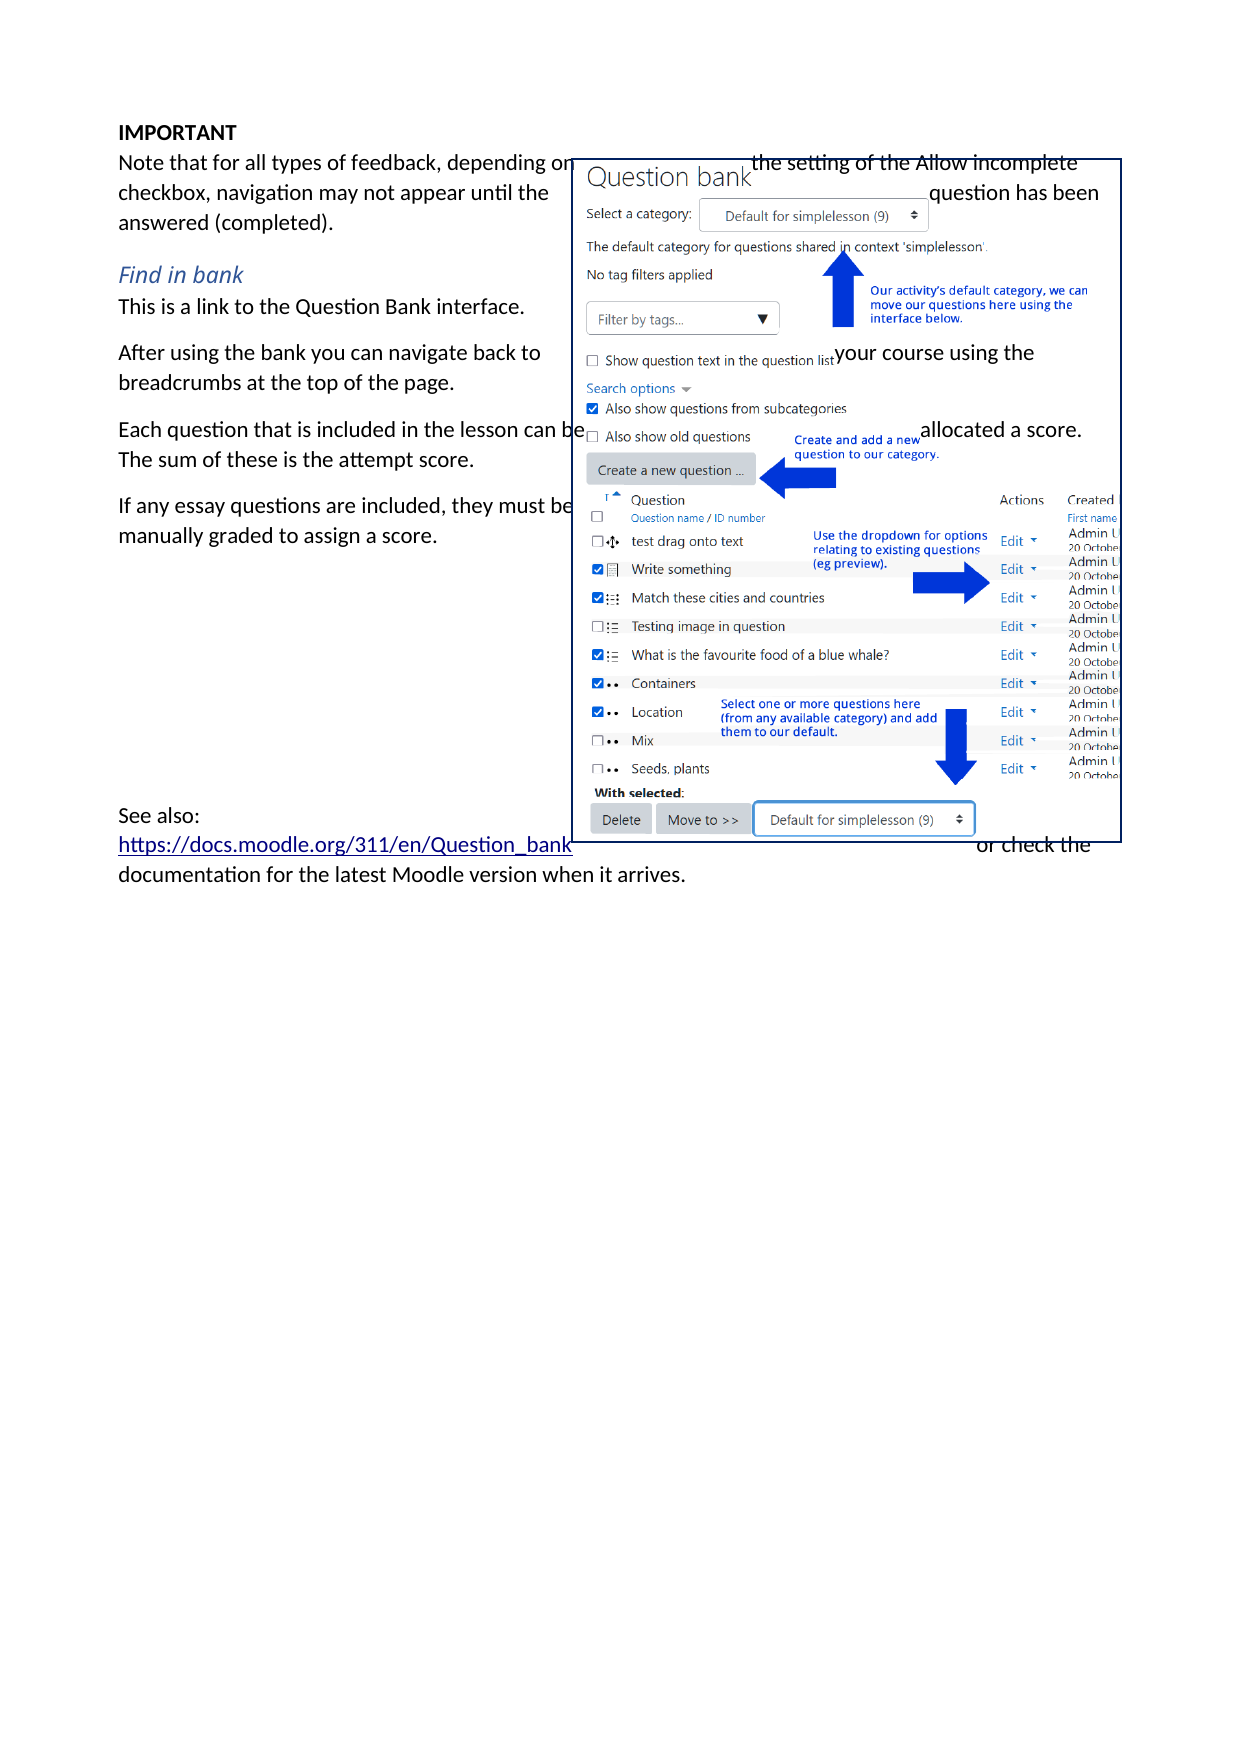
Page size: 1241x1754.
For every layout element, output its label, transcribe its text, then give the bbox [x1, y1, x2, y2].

text After using the bank you can navigate back to your course using the breadcrumbs at the top of the page. [118, 338, 571, 396]
text [573, 491, 1070, 549]
text Each question that is included in the lesson can be allocated a score. The sum of these is the attempt score. [118, 415, 571, 473]
subtitle [573, 258, 834, 290]
text Each question that is included in the lesson can be allocated a score. The sum of these is the attempt score. [573, 415, 823, 473]
subtitle Find in bank [118, 258, 571, 290]
text See also: https://docs.moodle.org/311/en/Question_bank or check the documentation for the latest Moodle version when it arrives. [118, 801, 1122, 888]
text [943, 292, 1120, 320]
subtitle [852, 258, 1120, 290]
text After using the bank you can navigate back to your course using the breadcrumbs at the top of the page. [573, 338, 646, 396]
text [573, 292, 831, 320]
text If any essay questions are included, they must be manually graded to assign a score. [118, 491, 571, 549]
text IMPORTANT Note that for all types of feedback, depending on the setting of the Allow incomplete checkbox, navigation may not appear until the question has been answered (completed). [118, 118, 1122, 236]
text After using the bank you can navigate back to your course using the breadcrumbs at the top of the page. [641, 338, 1120, 396]
text This is a link to the Question Bank interface. [118, 292, 571, 320]
text Each question that is included in the lesson can be allocated a score. The sum of these is the attempt score. [729, 415, 1120, 473]
text [604, 505, 1120, 518]
